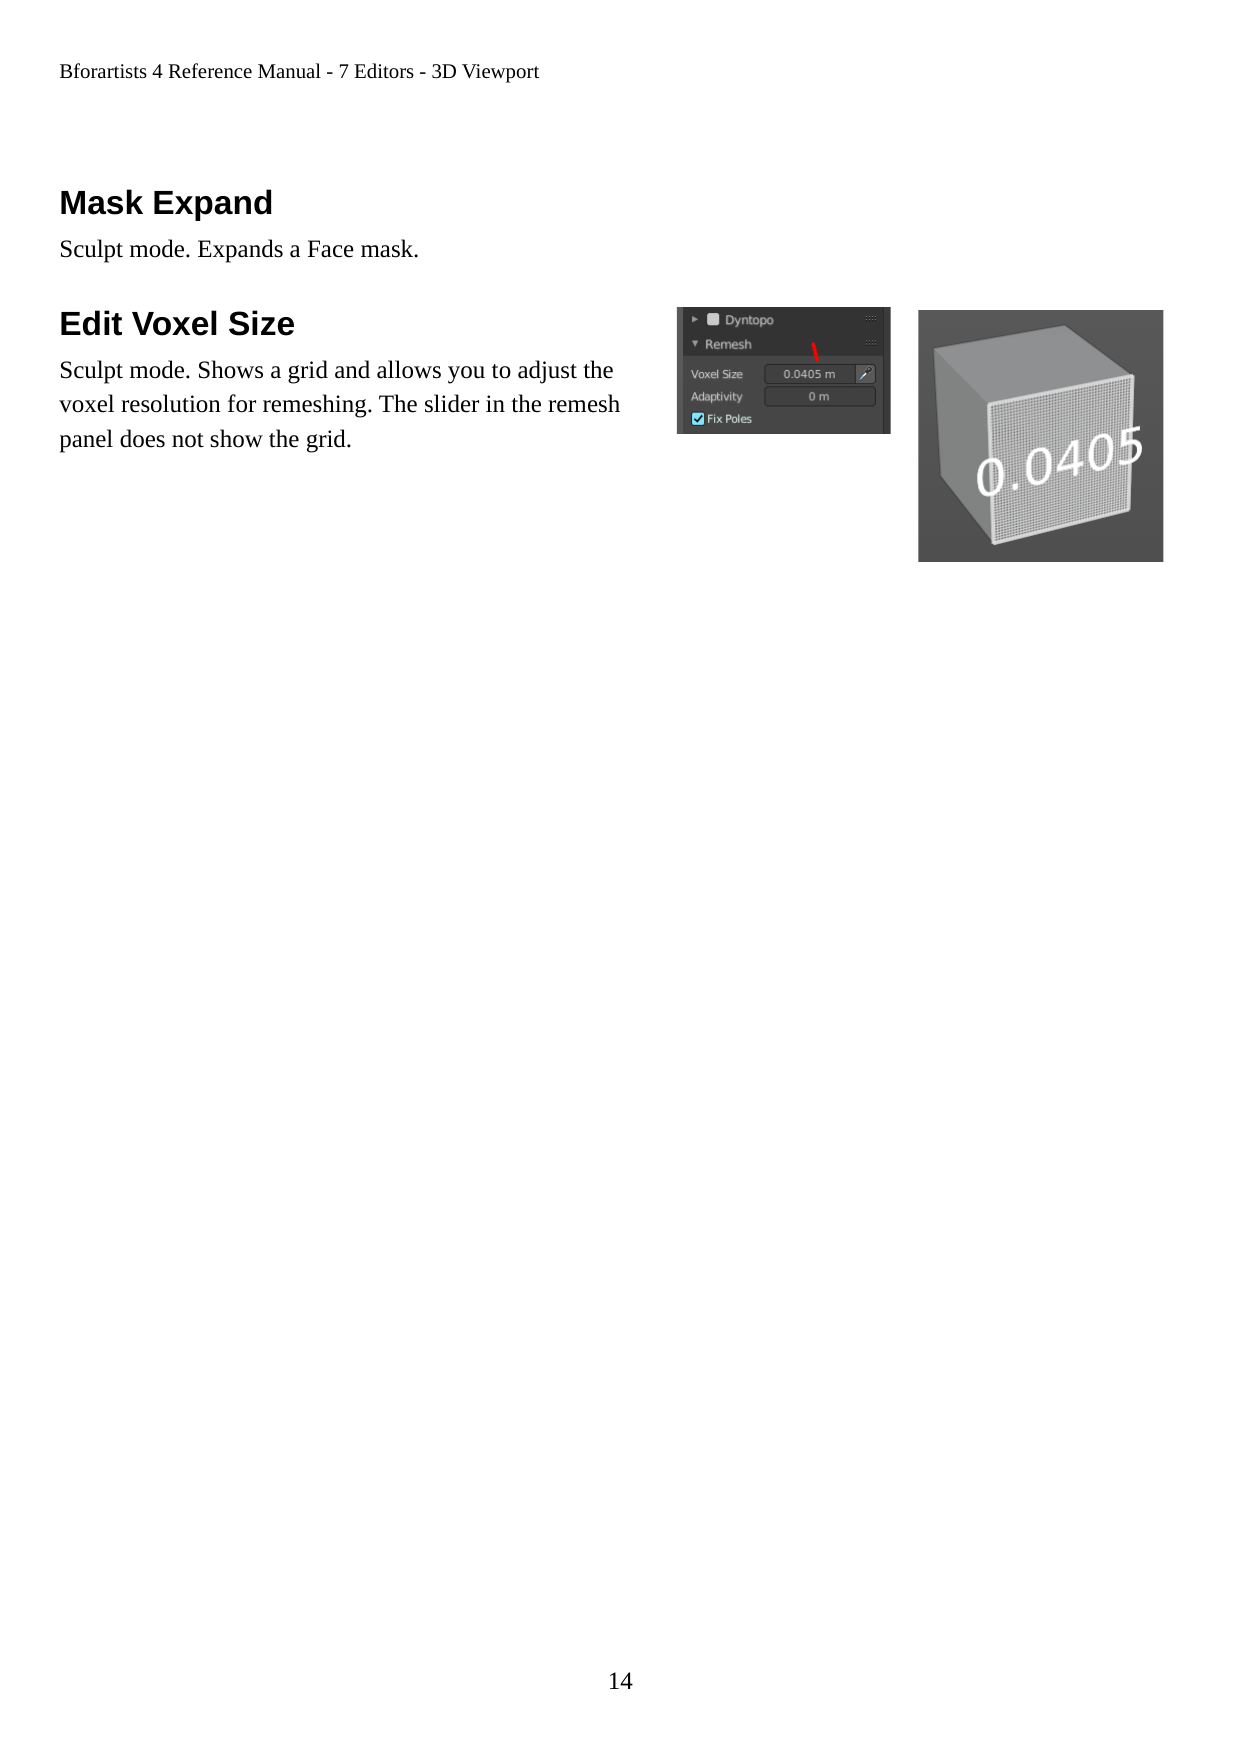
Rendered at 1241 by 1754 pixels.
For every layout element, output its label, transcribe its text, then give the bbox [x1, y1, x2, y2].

picture [676, 307, 891, 434]
text Sculpt mode. Expands a Face mask. [59, 234, 1181, 262]
text Sculpt mode. Shows a grid and allows you to adjust the voxel resolution for remeshing. The slider in the remesh panel does not show the grid. [59, 355, 918, 452]
picture [918, 310, 1164, 562]
subtitle Edit Voxel Size [59, 303, 1181, 342]
subtitle Mask Expand [59, 182, 1181, 221]
